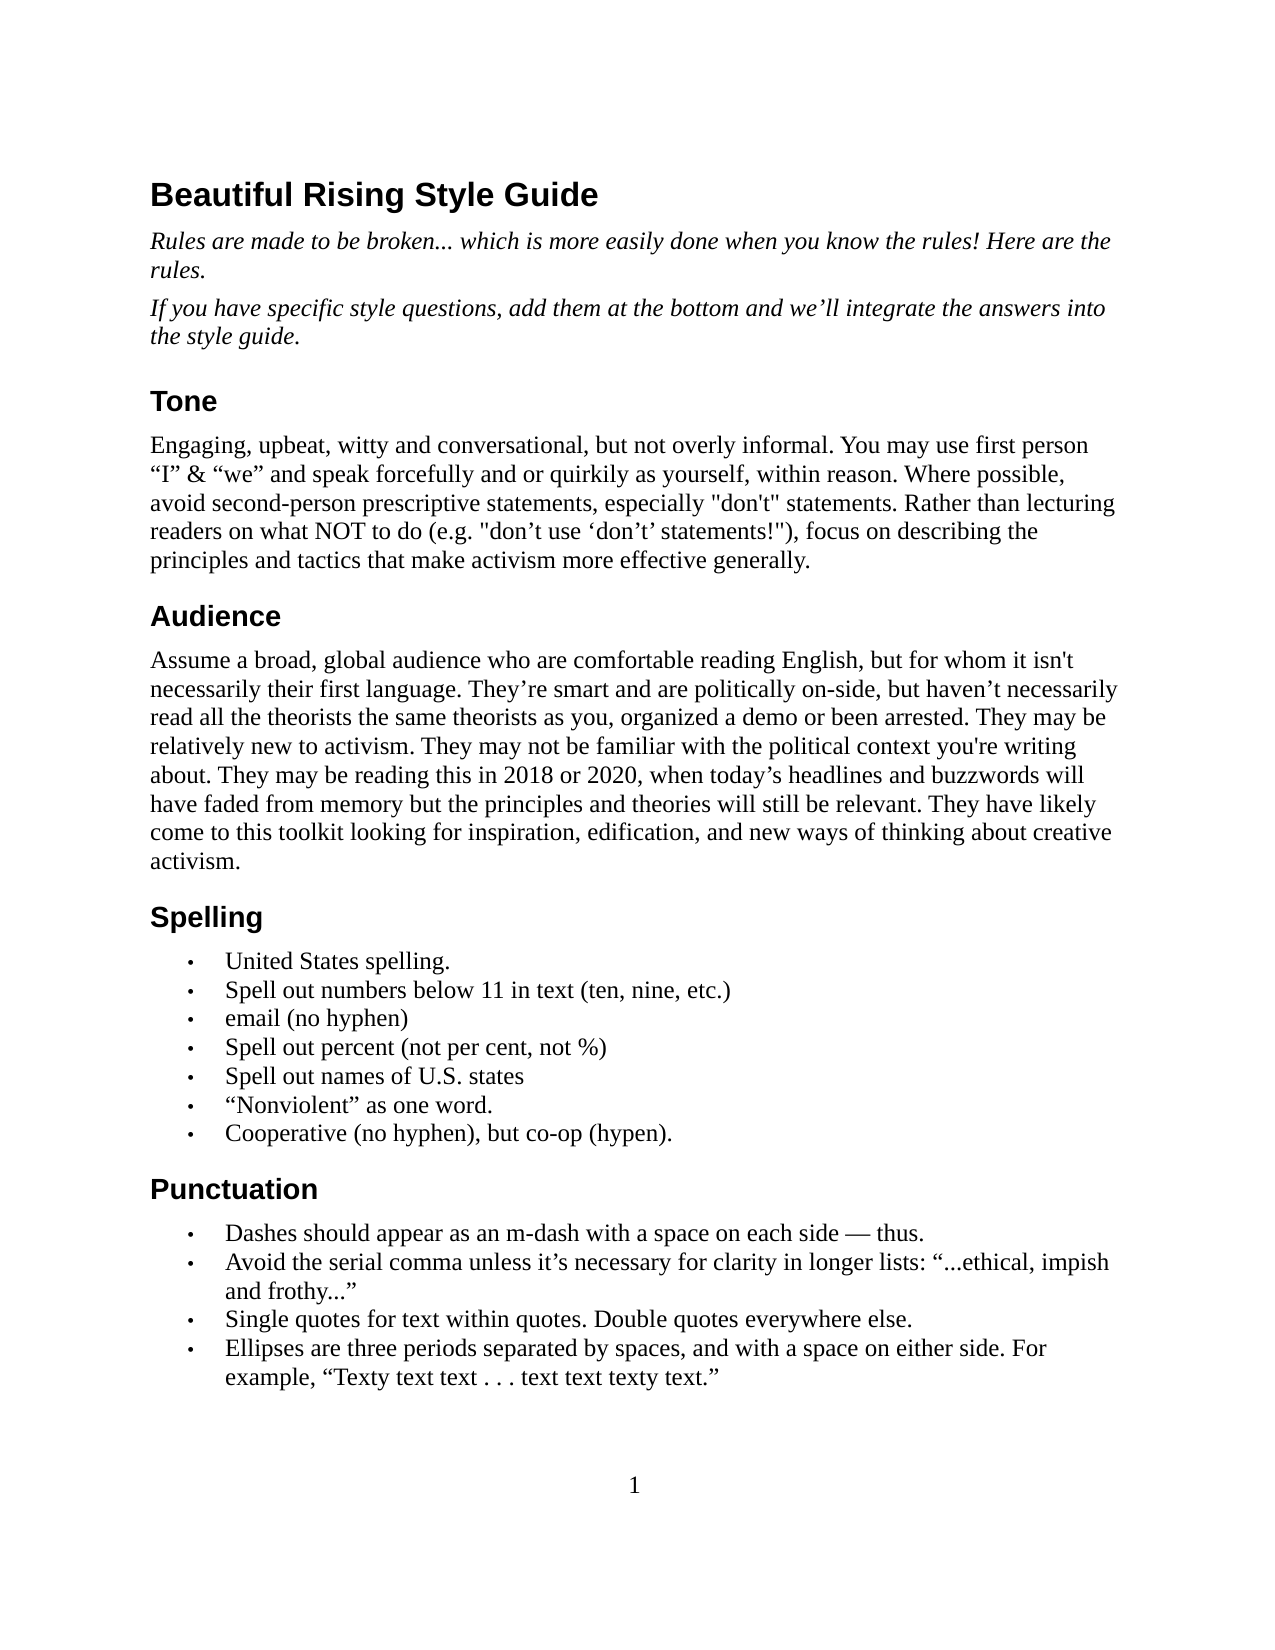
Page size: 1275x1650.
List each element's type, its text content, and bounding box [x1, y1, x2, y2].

list United States spelling. [187, 946, 1125, 975]
list email (no hyphen) [187, 1003, 1125, 1032]
subtitle Audience [150, 599, 1125, 632]
list Spell out percent (not per cent, not %) [187, 1032, 1125, 1061]
list Cooperative (no hyphen), but co-op (hypen). [187, 1118, 1125, 1147]
text Assume a broad, global audience who are comfortable reading English, but for whom it isn't necessarily their first language. They’re smart and are politically on-side, but haven’t necessarily read all the theorists the same theorists as you, organized a demo or been arrested. They may be relatively new to activism. They may not be familiar with the political context you're writing about. They may be reading this in 2018 or 2020, when today’s headlines and buzzwords will have faded from memory but the principles and theories will still be relevant. They have likely come to this toolkit looking for inspiration, edification, and new ways of thinking about creative activism. [150, 645, 1125, 875]
list “Nonviolent” as one word. [187, 1090, 1125, 1118]
text Rules are made to be broken... which is more easily done when you know the rules! Here are the rules. [150, 226, 1125, 284]
list Ellipses are three periods separated by spaces, and with a space on either side. For example, “Texty text text . . . text text texty text.” [187, 1333, 1125, 1391]
subtitle Punctuation [150, 1172, 1125, 1206]
list Avoid the serial comma unless it’s necessary for clarity in longer lists: “...ethical, impish and frothy...” [187, 1247, 1125, 1304]
list Single quotes for text within quotes. Double quotes everywhere else. [187, 1304, 1125, 1333]
list Dashes should appear as an m-dash with a space on each side — thus. [187, 1218, 1125, 1247]
subtitle Tone [150, 384, 1125, 418]
subtitle Beautiful Rising Style Guide [150, 175, 1125, 214]
list Spell out numbers below 11 in text (ten, nine, etc.) [187, 975, 1125, 1003]
text If you have specific style questions, add them at the bottom and we’ll integrate the answers into the style guide. [150, 293, 1125, 350]
text Engaging, upbeat, witty and conversational, but not overly informal. You may use first person “I” & “we” and speak forcefully and or quirkily as yourself, within reason. Where possible, avoid second-person prescriptive statements, especially "don't" statements. Rather than lecturing readers on what NOT to do (e.g. "don’t use ‘don’t’ statements!"), focus on describing the principles and tactics that make activism more effective generally. [150, 430, 1125, 574]
subtitle Spelling [150, 900, 1125, 933]
list Spell out names of U.S. states [187, 1061, 1125, 1090]
